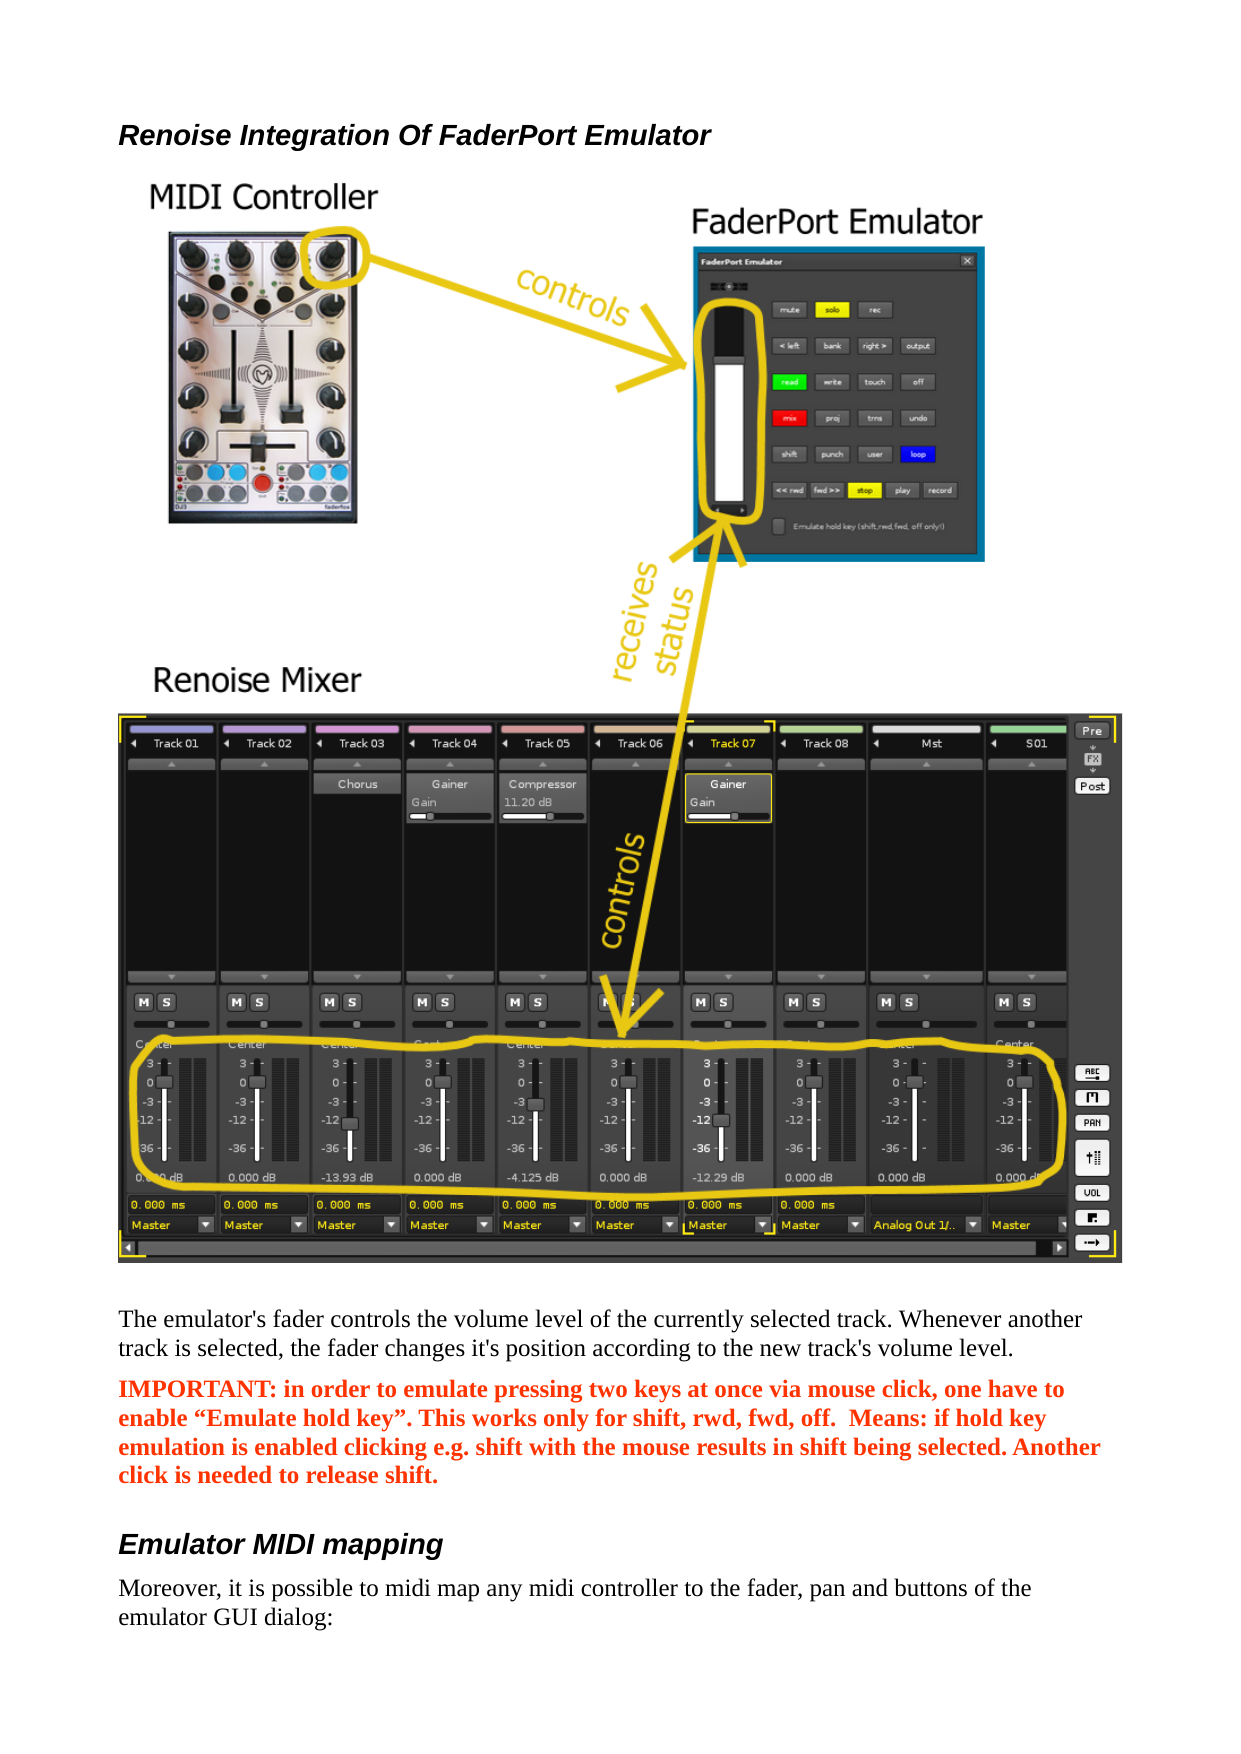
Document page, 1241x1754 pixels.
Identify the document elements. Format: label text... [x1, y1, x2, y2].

text The emulator's fader controls the volume level of the currently selected track. Whenever another track is selected, the fader changes it's position according to the new track's volume level. [118, 1304, 1122, 1362]
picture [118, 164, 1123, 1263]
subtitle Emulator MIDI mapping [118, 1527, 1122, 1560]
text IMPORTANT: in order to emulate pressing two keys at once via mouse click, one have to enable “Emulate hold key”. This works only for shift, rwd, fwd, off. Means: if hold key emulation is enabled clicking e.g. shift with the mouse results in shift being selected. Another click is needed to release shift. [118, 1374, 1122, 1489]
text Moreover, it is possible to midi map any midi controller to the fader, pan and buttons of the emulator GUI dialog: [118, 1573, 1122, 1630]
subtitle Renoise Integration Of FaderPort Emulator [118, 118, 1122, 152]
